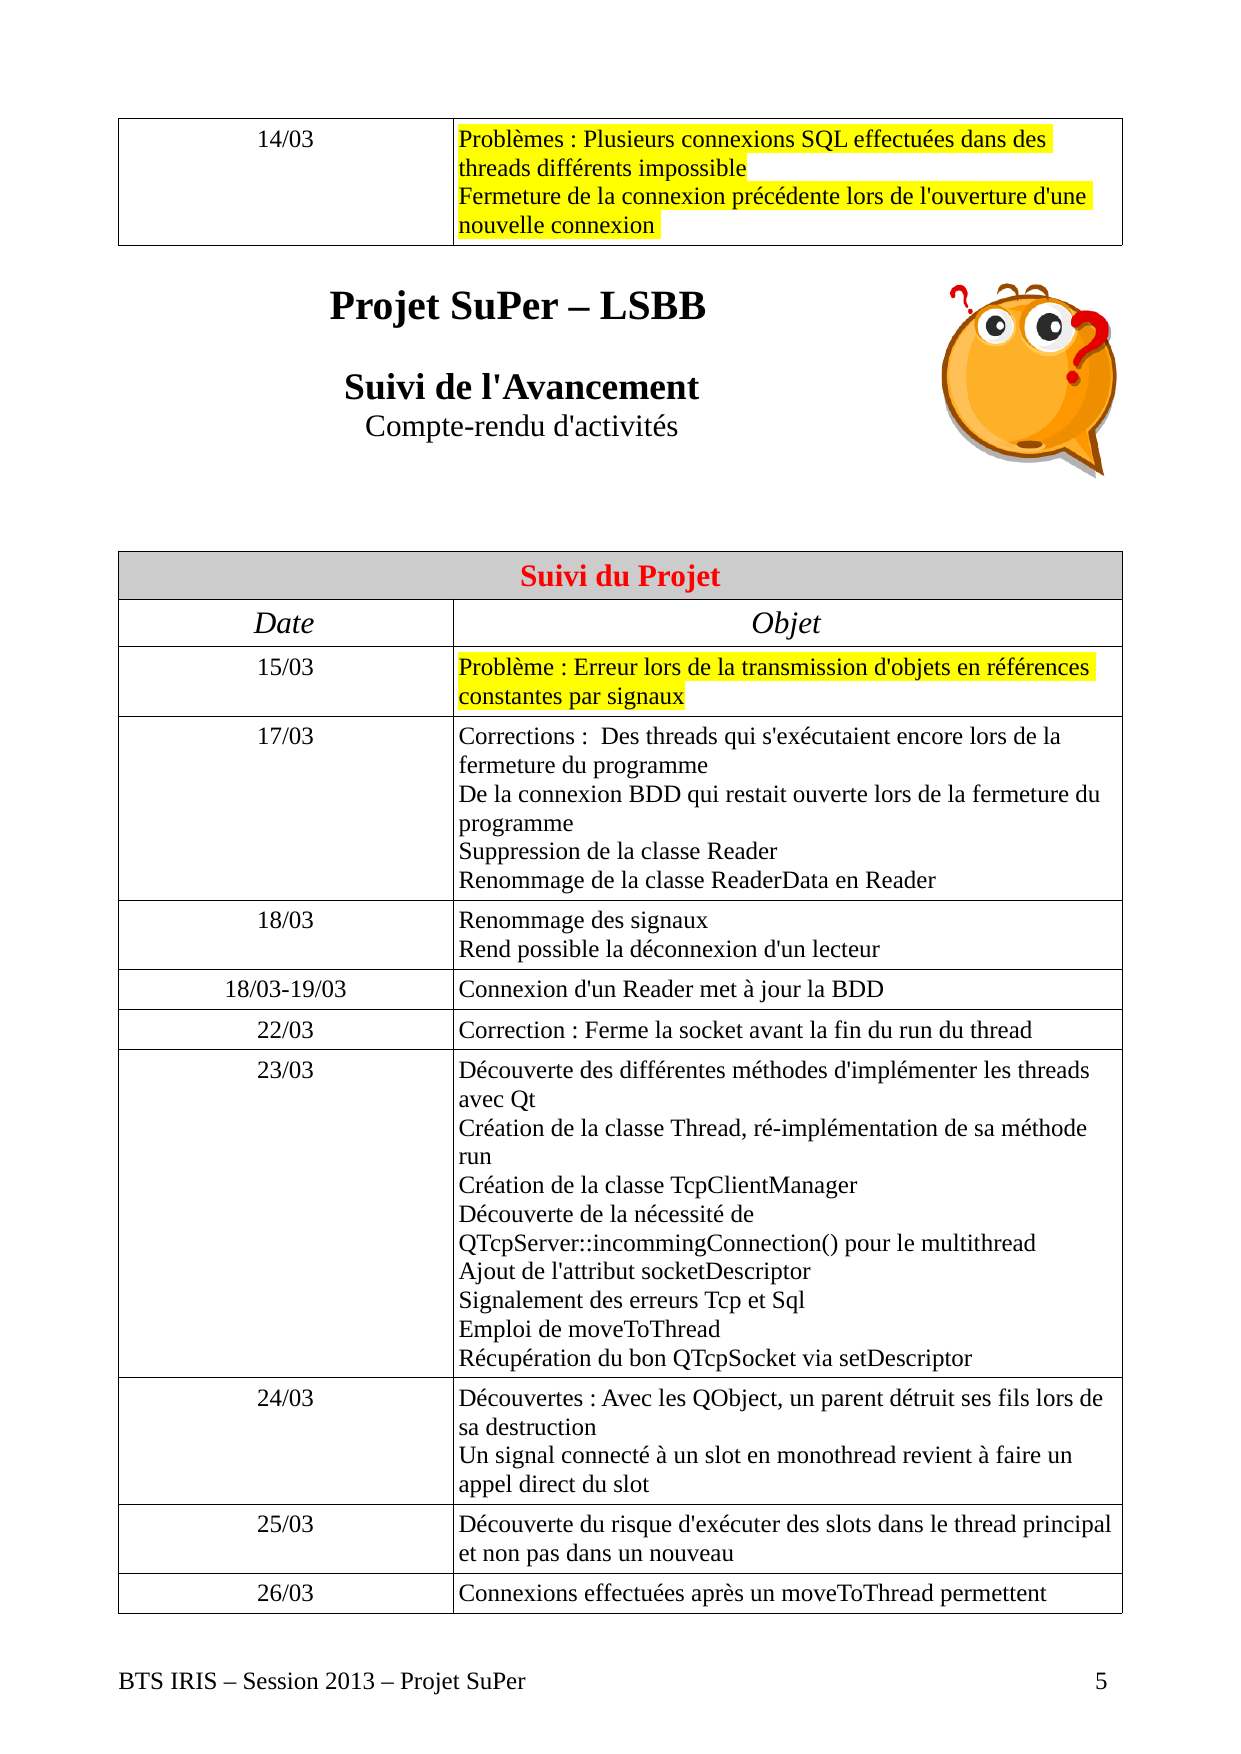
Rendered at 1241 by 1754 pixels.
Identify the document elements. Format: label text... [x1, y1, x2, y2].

table_cell 25/03 [119, 1505, 453, 1573]
table_cell Problème : Erreur lors de la transmission d'objets en références constantes par signaux [454, 647, 1122, 716]
text Compte-rendu d'activités [118, 408, 925, 444]
table_cell Renommage des signaux Rend possible la déconnexion d'un lecteur [454, 901, 1122, 969]
table_cell 17/03 [119, 717, 453, 899]
table_cell Date [119, 600, 453, 646]
table_cell Connexions effectuées après un moveToThread permettent [454, 1574, 1122, 1613]
table_cell 18/03-19/03 [119, 970, 453, 1009]
table_cell 23/03 [119, 1050, 453, 1377]
table_cell 24/03 [119, 1378, 453, 1504]
table_cell Corrections : Des threads qui s'exécutaient encore lors de la fermeture du programme De la connexion BDD qui restait ouverte lors de la fermeture du programme Suppression de la classe Reader Renommage de la classe ReaderData en Reader [454, 717, 1122, 899]
table_cell Problèmes : Plusieurs connexions SQL effectuées dans des threads différents impossible Fermeture de la connexion précédente lors de l'ouverture d'une nouvelle connexion [454, 119, 1122, 245]
table_cell Découverte du risque d'exécuter des slots dans le thread principal et non pas dans un nouveau [454, 1505, 1122, 1573]
text Suivi de l'Avancement [118, 364, 925, 408]
table_cell Correction : Ferme la socket avant la fin du run du thread [454, 1010, 1122, 1049]
table_header Suivi du Projet [119, 552, 1122, 599]
table_cell 26/03 [119, 1574, 453, 1613]
table_cell Découverte des différentes méthodes d'implémenter les threads avec Qt Création de la classe Thread, ré-implémentation de sa méthode run Création de la classe TcpClientManager Découverte de la nécessité de QTcpServer::incommingConnection() pour le multithread Ajout de l'attribut socketDescriptor Signalement des erreurs Tcp et Sql Emploi de moveToThread Récupération du bon QTcpSocket via setDescriptor [454, 1050, 1122, 1377]
table_cell 15/03 [119, 647, 453, 716]
table_cell Connexion d'un Reader met à jour la BDD [454, 970, 1122, 1009]
table_cell Objet [454, 600, 1122, 646]
table_cell Découvertes : Avec les QObject, un parent détruit ses fils lors de sa destruction Un signal connecté à un slot en monothread revient à faire un appel direct du slot [454, 1378, 1122, 1504]
text Projet SuPer – LSBB [118, 281, 925, 329]
table_cell 22/03 [119, 1010, 453, 1049]
picture [925, 281, 1122, 479]
table_cell 14/03 [119, 119, 453, 245]
table_cell 18/03 [119, 901, 453, 969]
